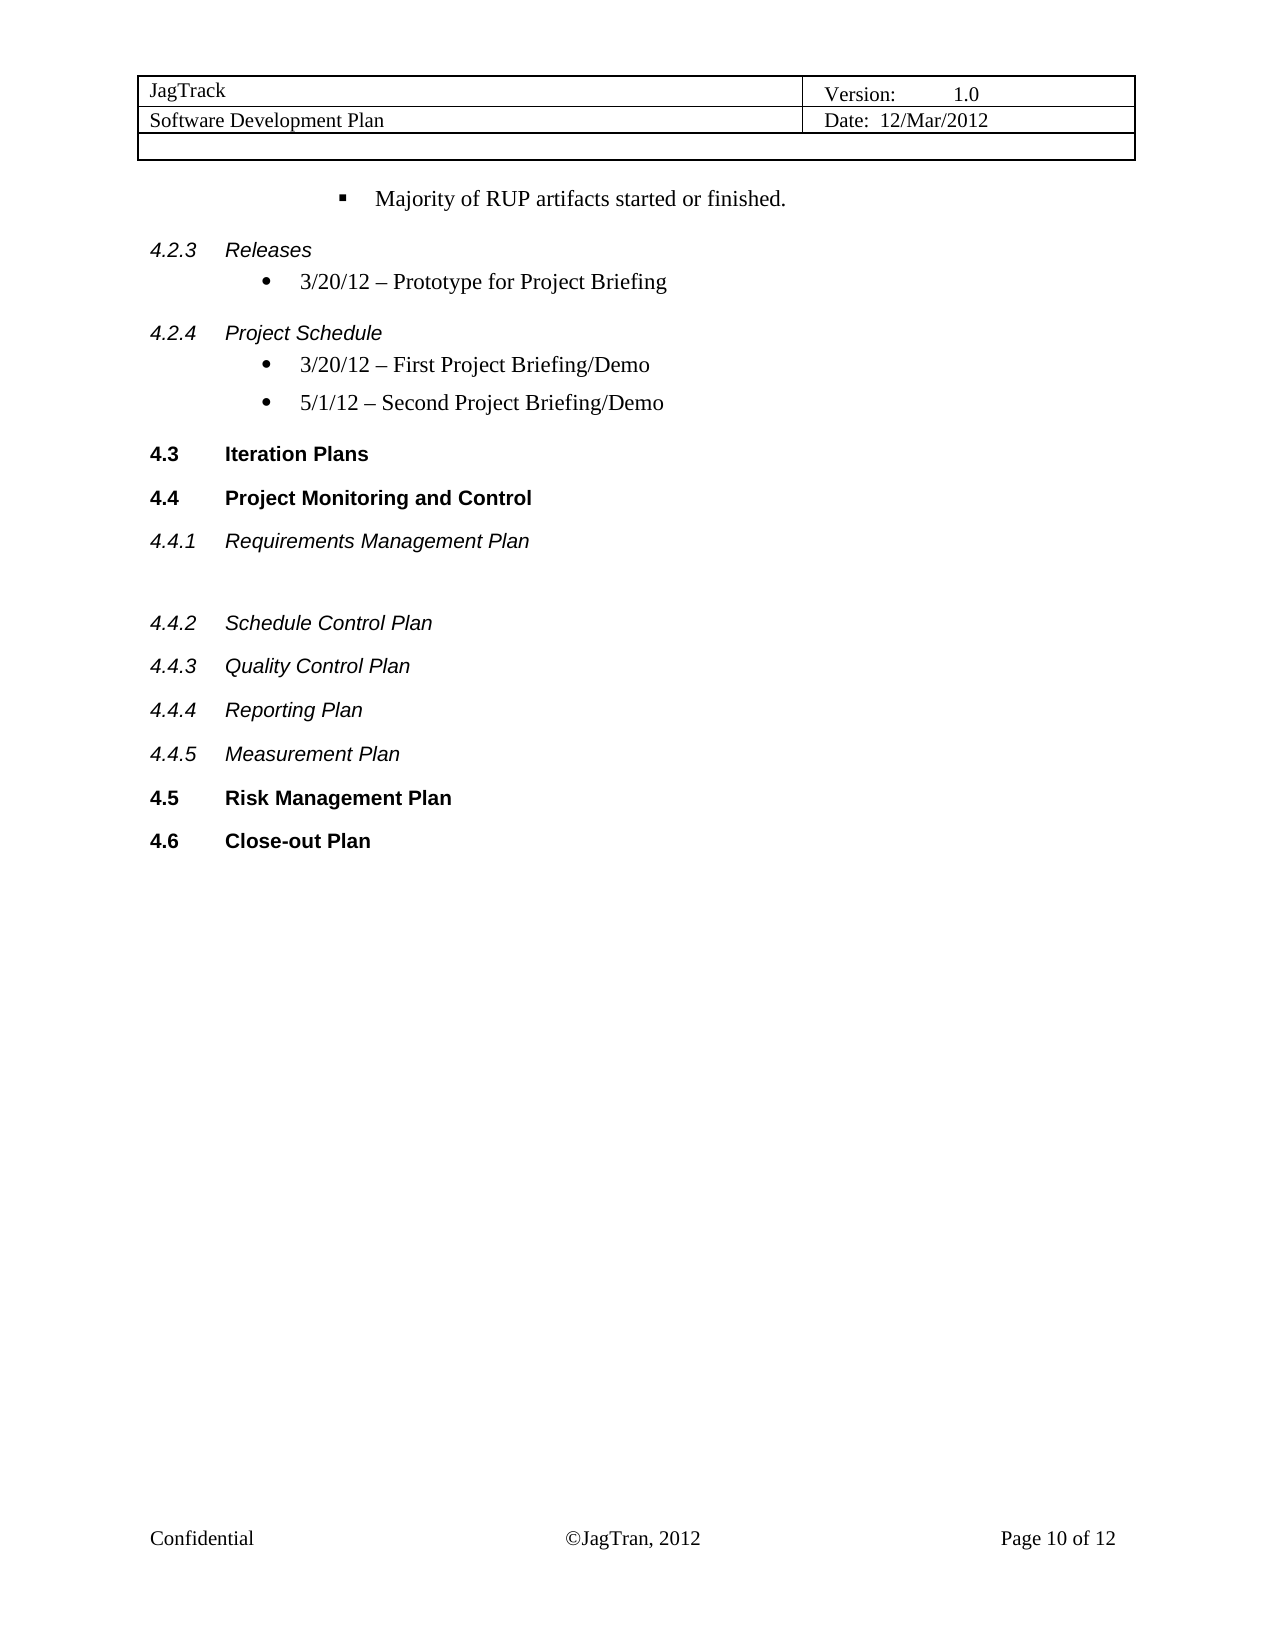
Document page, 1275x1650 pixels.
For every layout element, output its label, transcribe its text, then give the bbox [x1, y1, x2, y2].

list 3/20/12 – Prototype for Project Briefing [262, 268, 1125, 294]
subtitle Risk Management Plan [150, 784, 1125, 809]
subtitle Schedule Control Plan [150, 609, 1125, 634]
list 5/1/12 – Second Project Briefing/Demo [262, 389, 1125, 416]
list 3/20/12 – First Project Briefing/Demo [262, 351, 1125, 377]
subtitle Measurement Plan [150, 741, 1125, 766]
subtitle Requirements Management Plan [150, 528, 1125, 553]
subtitle Releases [150, 237, 1125, 262]
subtitle Project Monitoring and Control [150, 484, 1125, 509]
list Majority of RUP artifacts started or finished. [337, 185, 1125, 212]
subtitle Quality Control Plan [150, 653, 1125, 678]
subtitle Project Schedule [150, 319, 1125, 344]
subtitle Iteration Plans [150, 441, 1125, 466]
subtitle Reporting Plan [150, 697, 1125, 722]
subtitle Close-out Plan [150, 828, 1125, 853]
